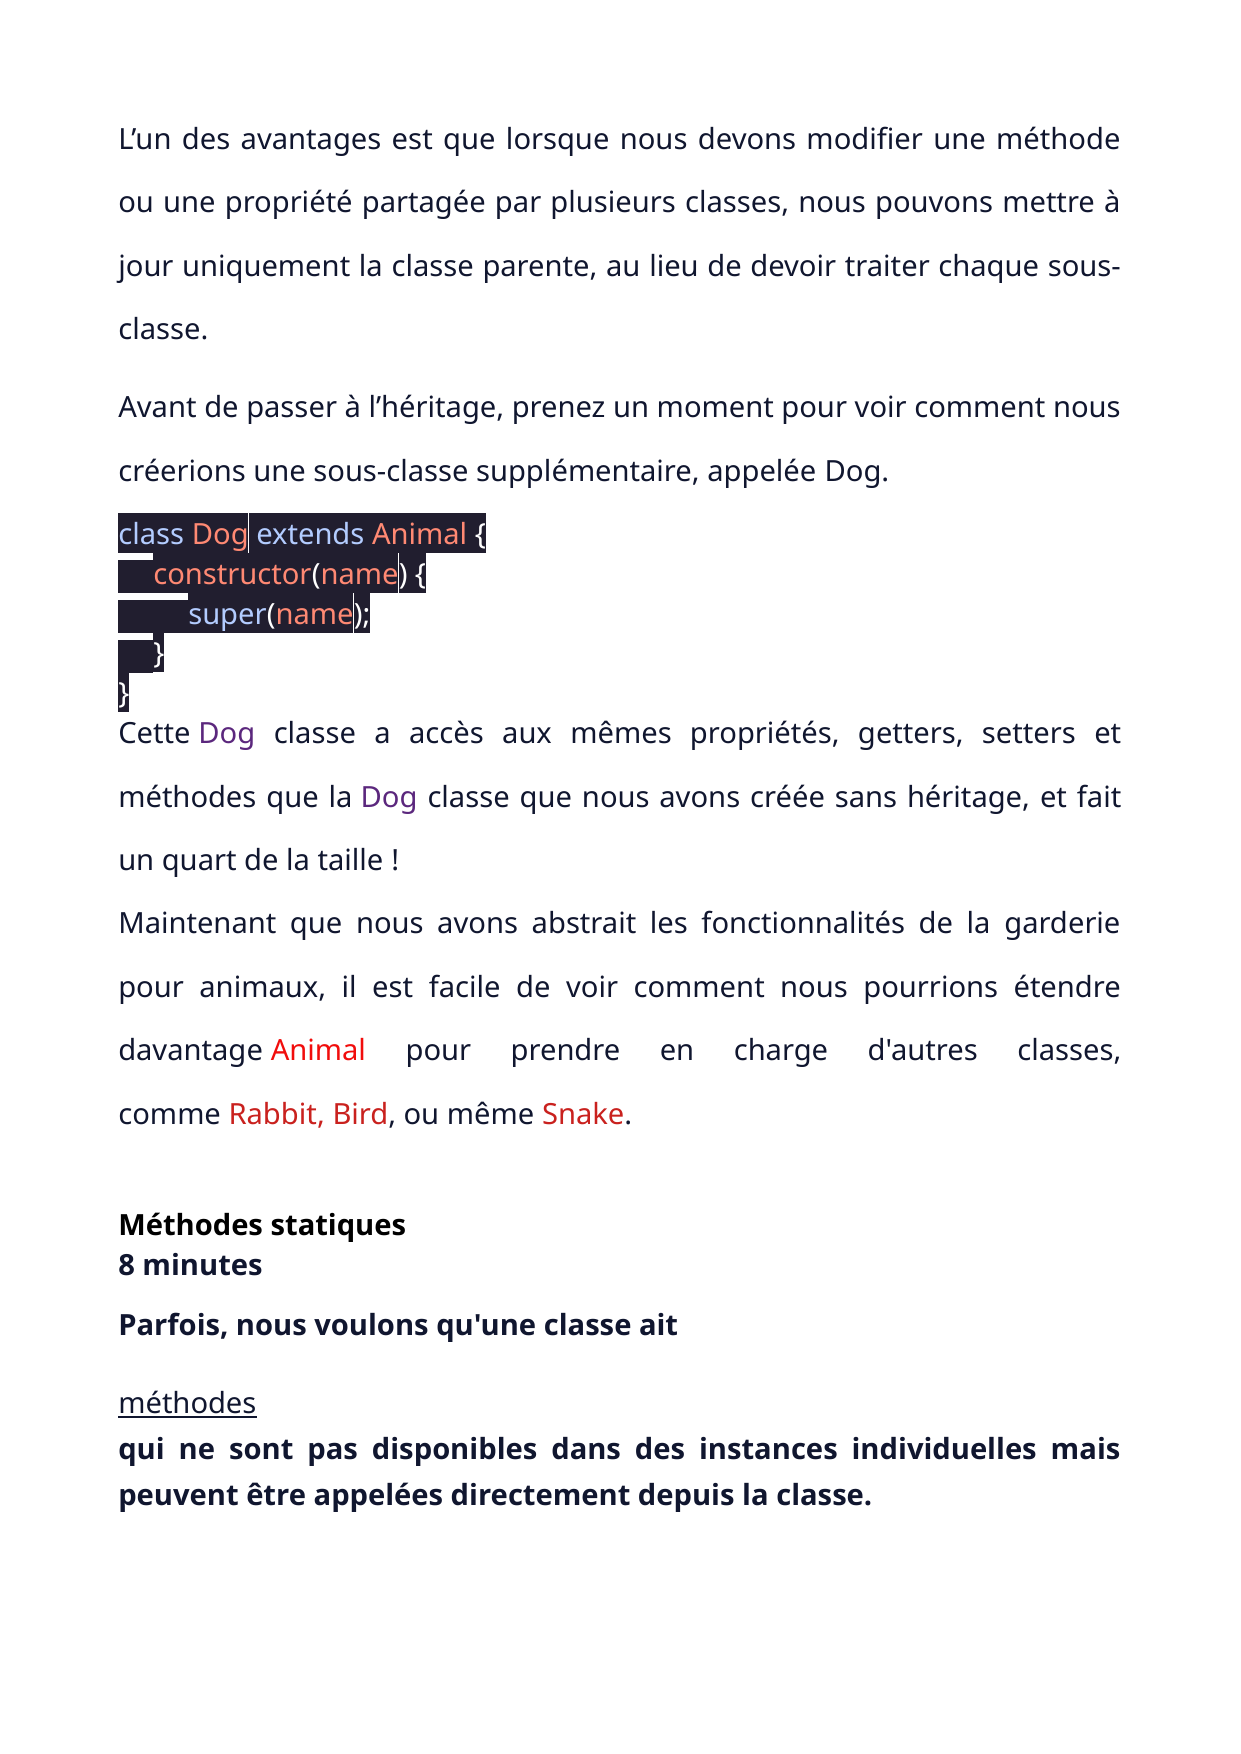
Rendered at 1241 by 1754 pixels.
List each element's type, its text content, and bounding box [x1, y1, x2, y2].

text class Dog extends Animal { [118, 513, 1122, 553]
text super(name); [118, 593, 1122, 633]
text méthodes [118, 1382, 1122, 1422]
text L’un des avantages est que lorsque nous devons modifier une méthode ou une propriété partagée par plusieurs classes, nous pouvons mettre à jour uniquement la classe parente, au lieu de devoir traiter chaque sous-classe. [118, 118, 1122, 348]
text Avant de passer à l’héritage, prenez un moment pour voir comment nous créerions une sous-classe supplémentaire, appelée Dog. [118, 386, 1122, 489]
text qui ne sont pas disponibles dans des instances individuelles mais peuvent être appelées directement depuis la classe. [118, 1428, 1122, 1513]
text Cette Dog classe a accès aux mêmes propriétés, getters, setters et méthodes que la Dog classe que nous avons créée sans héritage, et fait un quart de la taille ! [118, 712, 1122, 879]
text } [118, 633, 1122, 673]
text Parfois, nous voulons qu'une classe ait [118, 1304, 1122, 1344]
text 8 minutes [118, 1244, 1122, 1284]
text Maintenant que nous avons abstrait les fonctionnalités de la garderie pour animaux, il est facile de voir comment nous pourrions étendre davantage Animal pour prendre en charge d'autres classes, comme Rabbit, Bird, ou même Snake. [118, 903, 1122, 1133]
text constructor(name) { [118, 553, 1122, 593]
text } [118, 673, 1122, 712]
subtitle Méthodes statiques [118, 1204, 1122, 1244]
